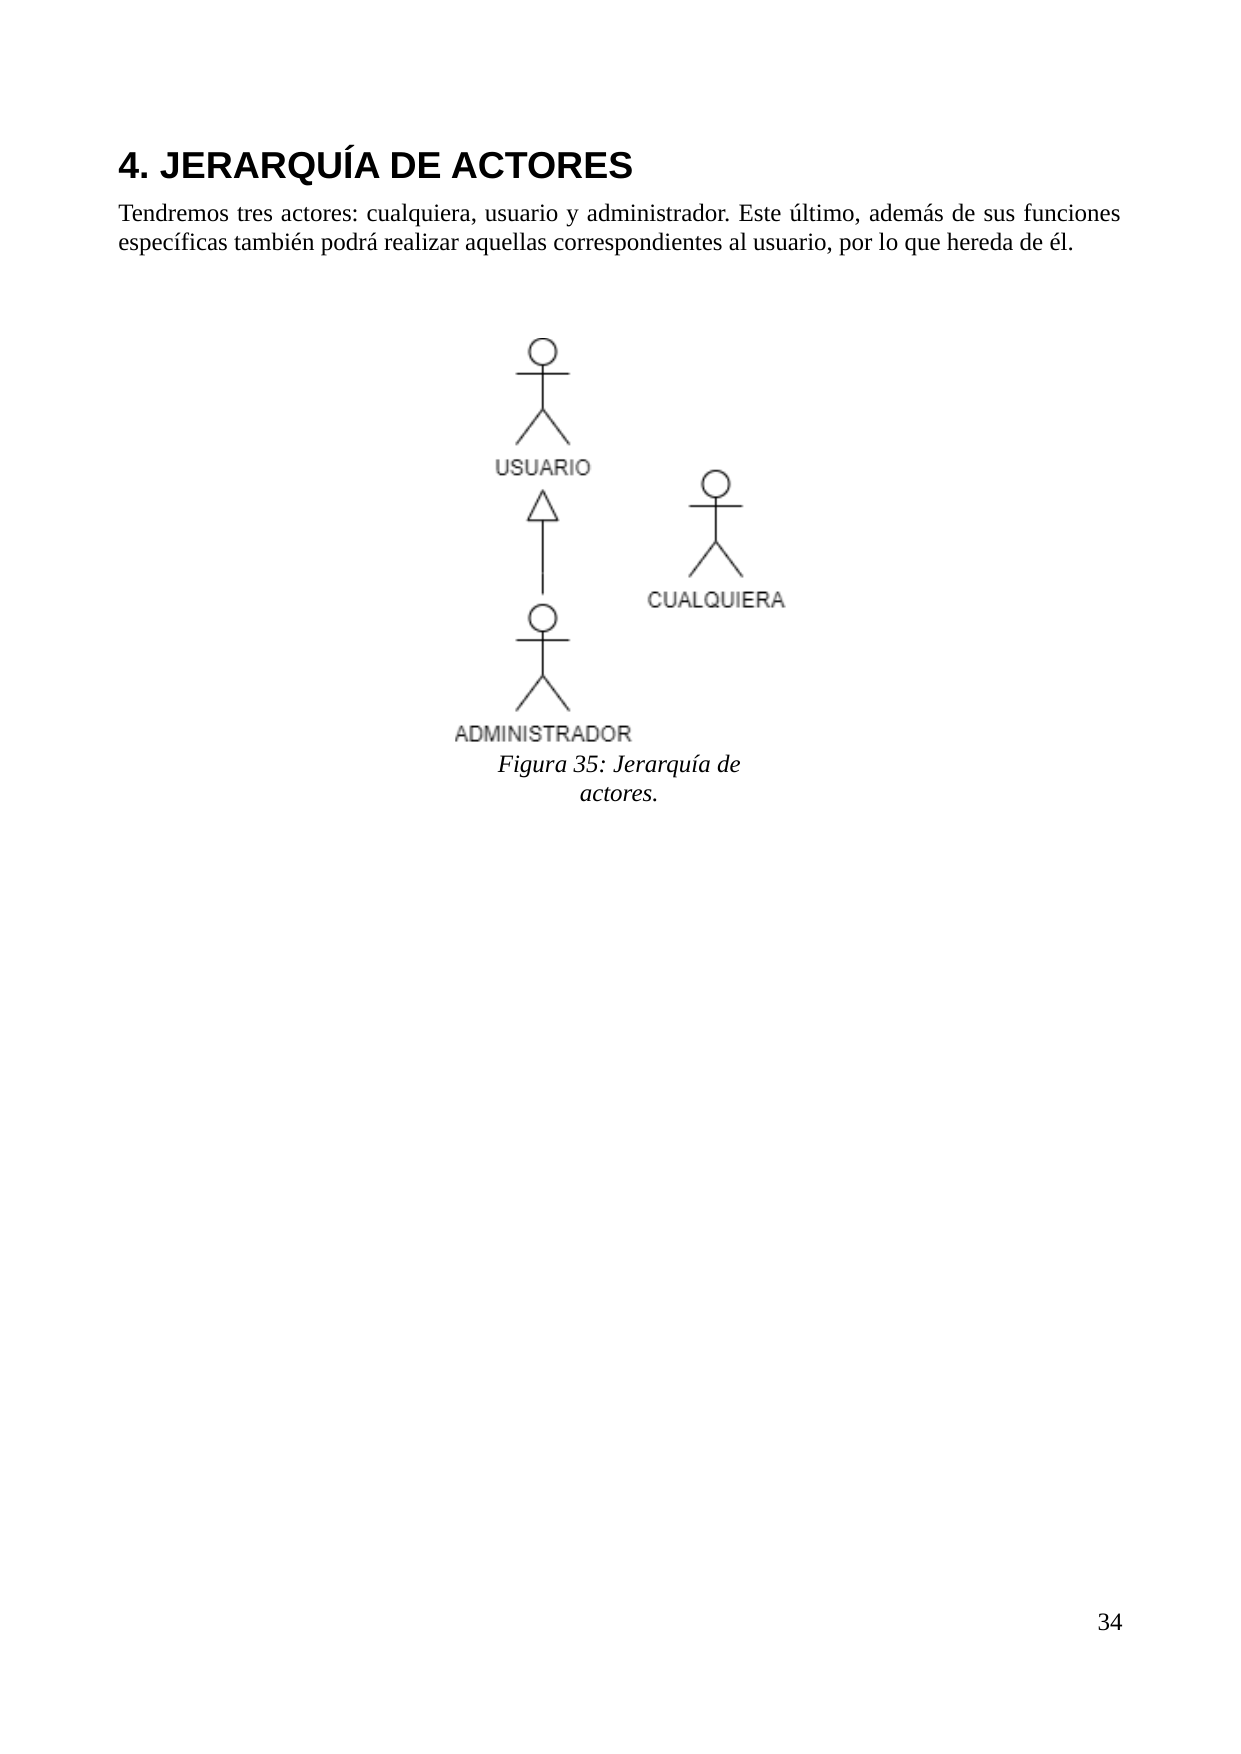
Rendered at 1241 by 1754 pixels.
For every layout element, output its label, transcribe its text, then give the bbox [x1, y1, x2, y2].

picture [455, 338, 786, 749]
subtitle 4. JERARQUÍA DE ACTORES [118, 143, 1122, 186]
text Figura 35: Jerarquía de actores. [460, 749, 780, 806]
text Tendremos tres actores: cualquiera, usuario y administrador. Este último, además de sus funciones específicas también podrá realizar aquellas correspondientes al usuario, por lo que hereda de él. [118, 199, 1122, 256]
